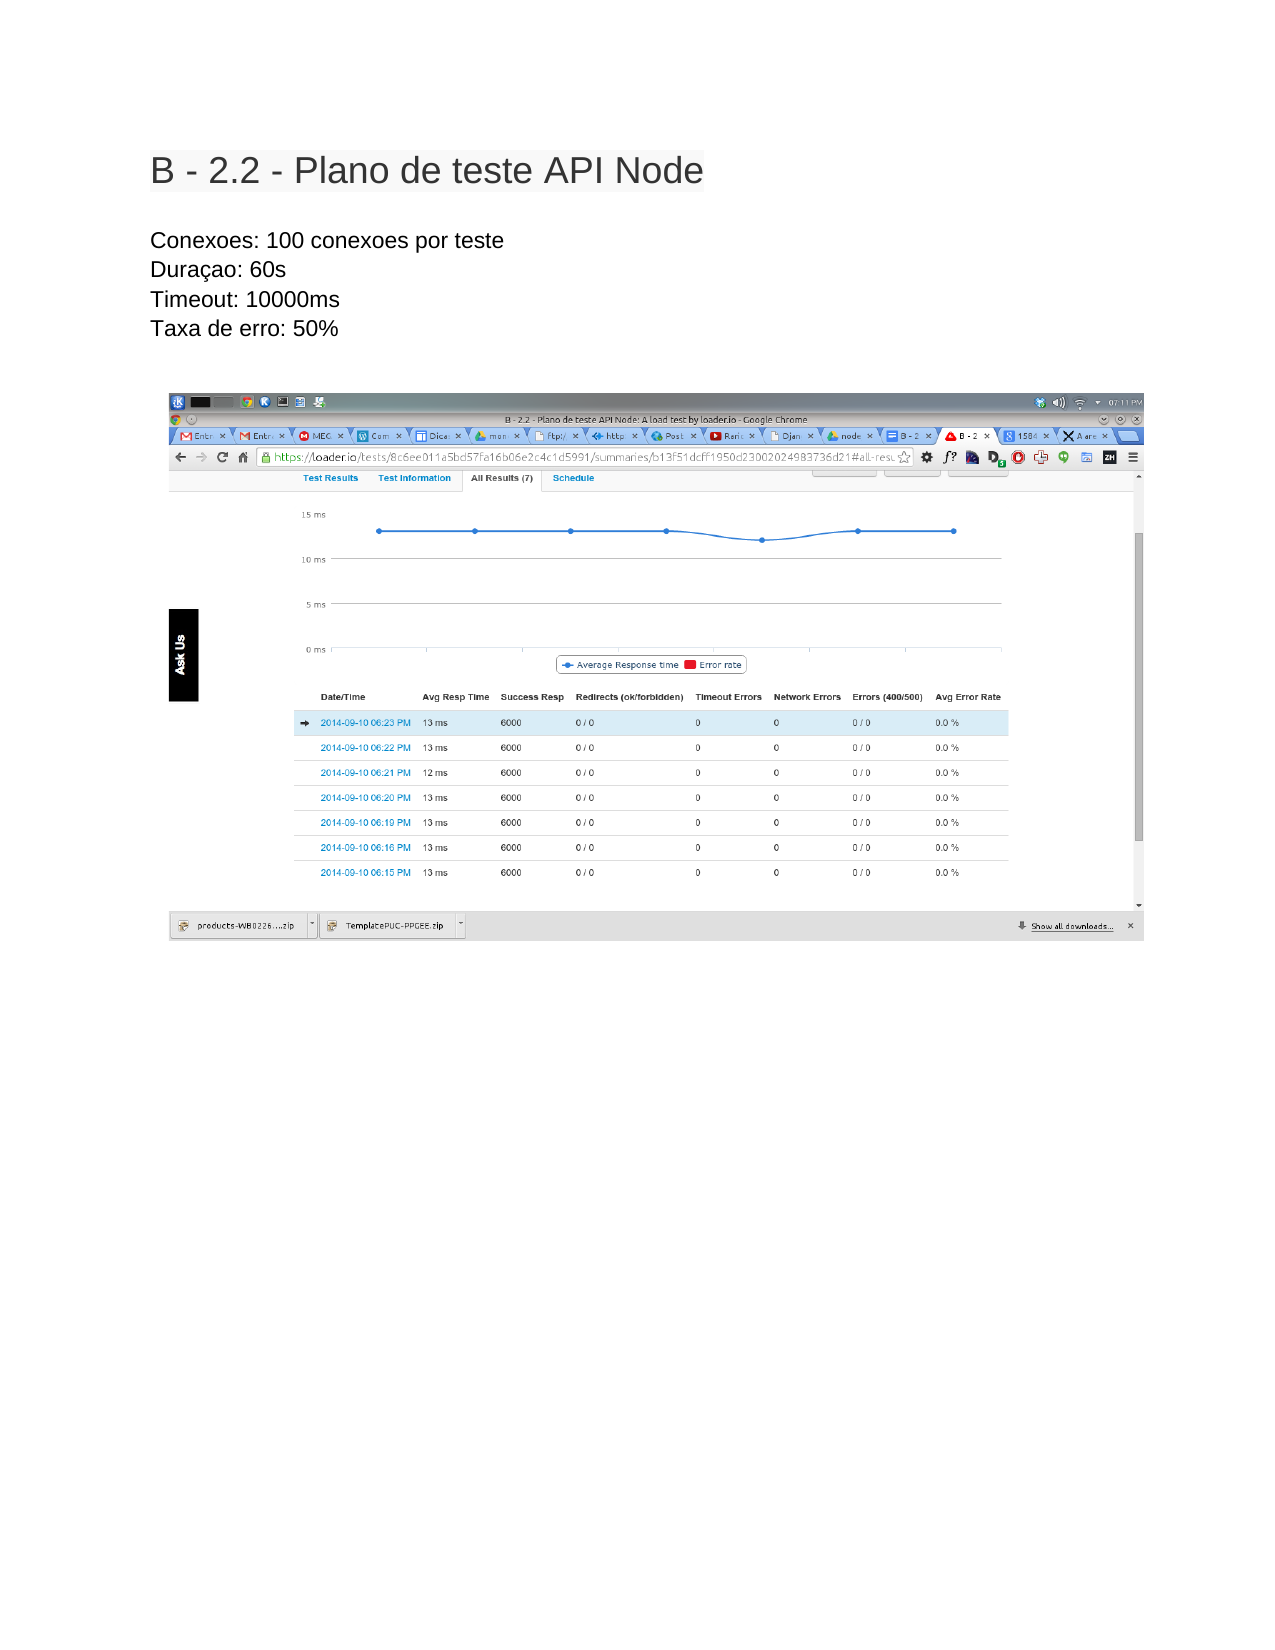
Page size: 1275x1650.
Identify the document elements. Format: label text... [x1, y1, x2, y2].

picture [168, 393, 1144, 941]
text Timeout: 10000ms [150, 286, 1125, 312]
text Duraçao: 60s [150, 257, 1125, 282]
text Conexoes: 100 conexoes por teste [150, 227, 1125, 253]
text Taxa de erro: 50% [150, 316, 1125, 341]
text B - 2.2 - Plano de teste API Node [150, 150, 1125, 192]
